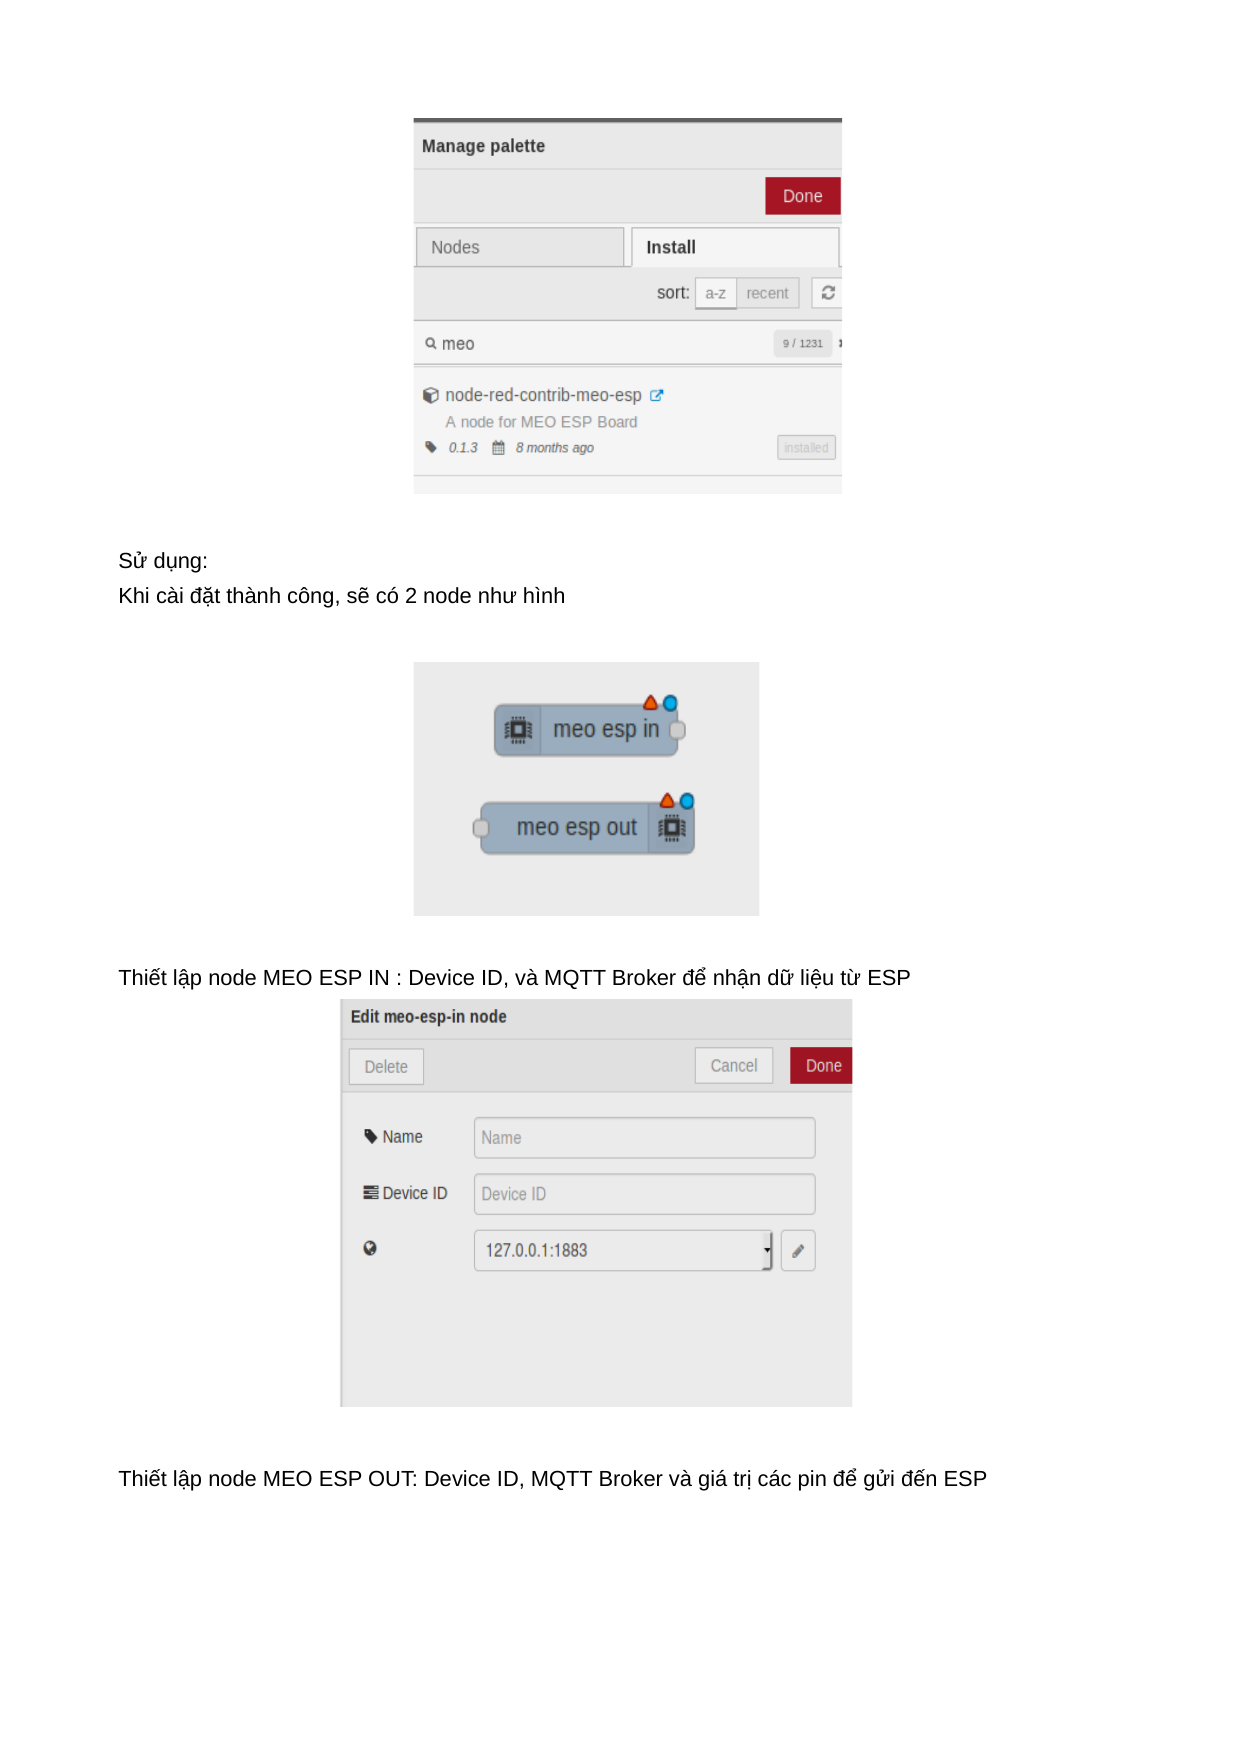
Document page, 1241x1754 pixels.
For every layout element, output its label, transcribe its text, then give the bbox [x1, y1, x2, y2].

text Khi cài đặt thành công, sẽ có 2 node như hình [118, 583, 1122, 608]
text Sử dụng: [118, 548, 1122, 573]
text Thiết lập node MEO ESP OUT: Device ID, MQTT Broker và giá trị các pin để gửi đến ESP [118, 1466, 1122, 1491]
picture [378, 999, 853, 1407]
picture [413, 118, 472, 494]
text Thiết lập node MEO ESP IN : Device ID, và MQTT Broker để nhận dữ liệu từ ESP [118, 965, 1122, 990]
picture [413, 662, 587, 916]
